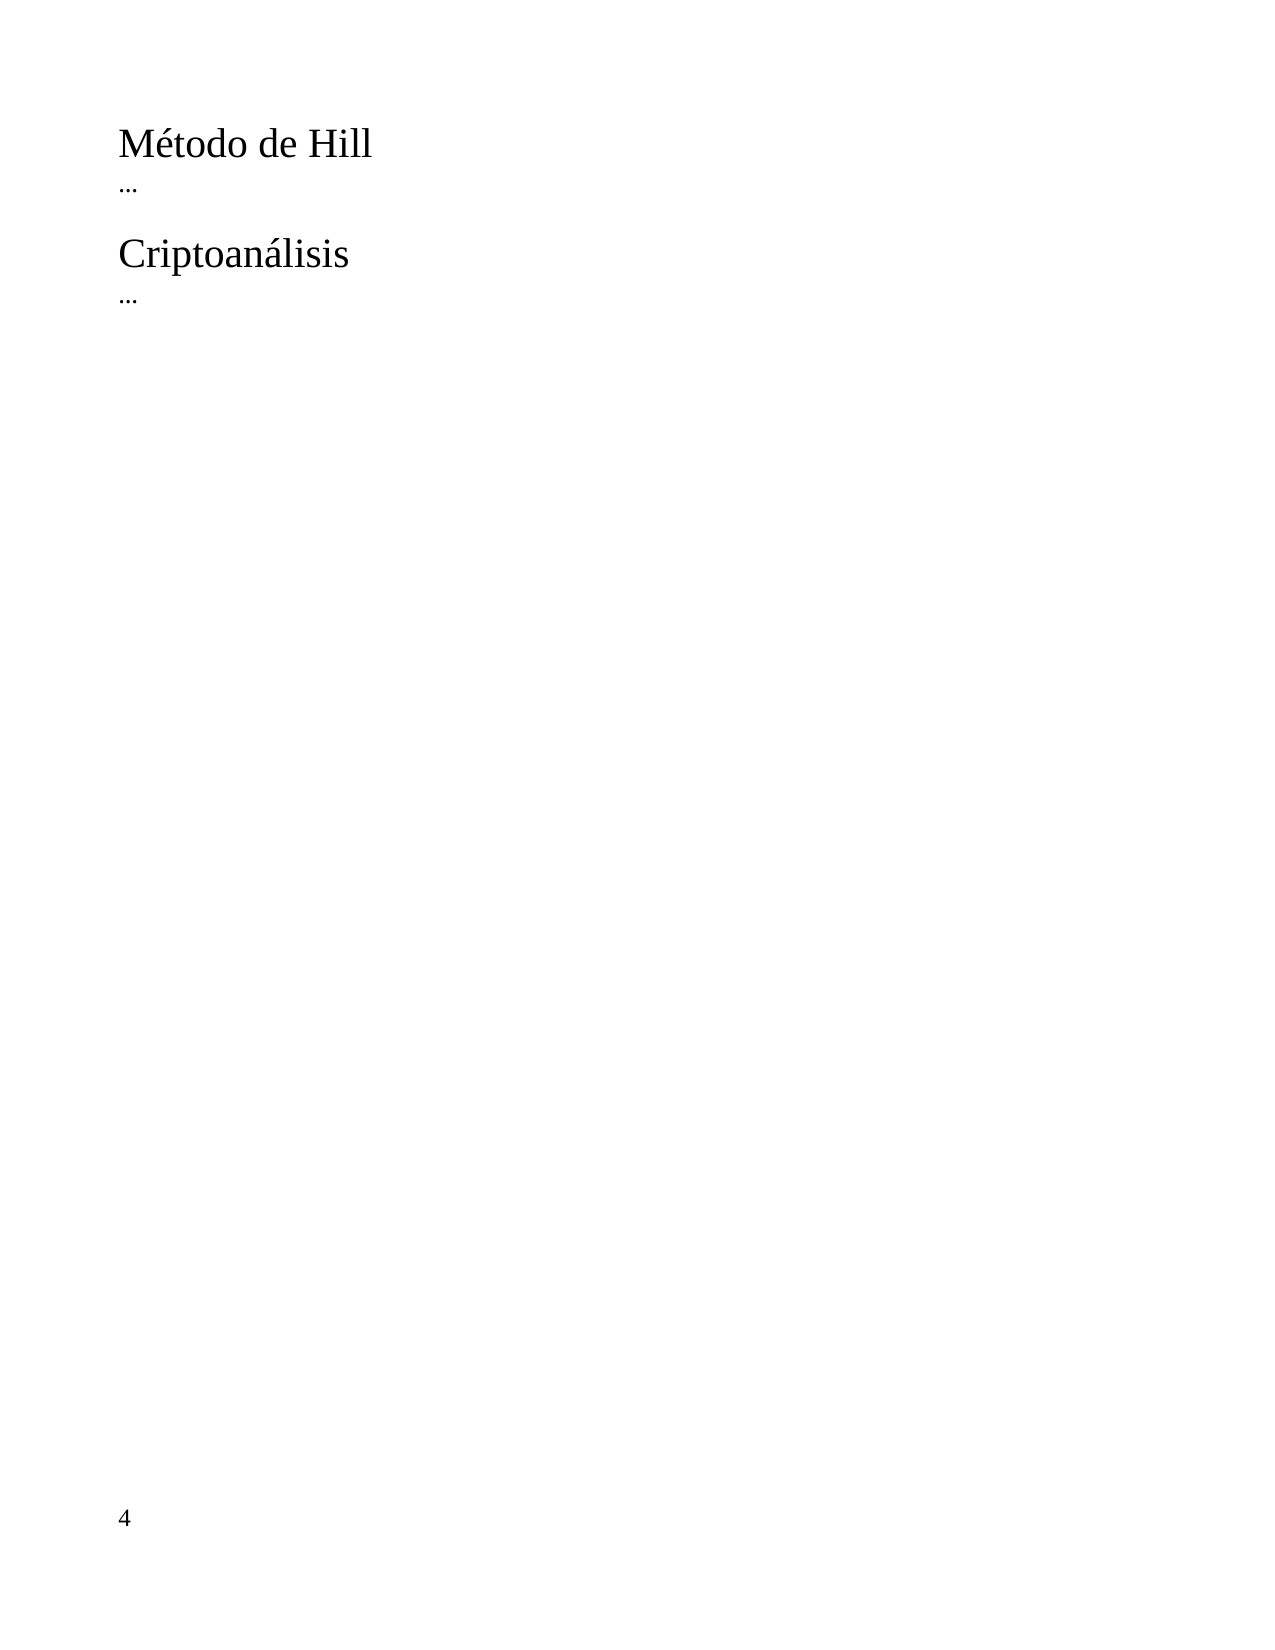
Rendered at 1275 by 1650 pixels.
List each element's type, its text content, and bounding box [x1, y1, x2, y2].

text … [118, 166, 1157, 200]
text … [118, 277, 1157, 311]
text Método de Hill [118, 118, 1157, 166]
text Criptoanálisis [118, 229, 1157, 277]
